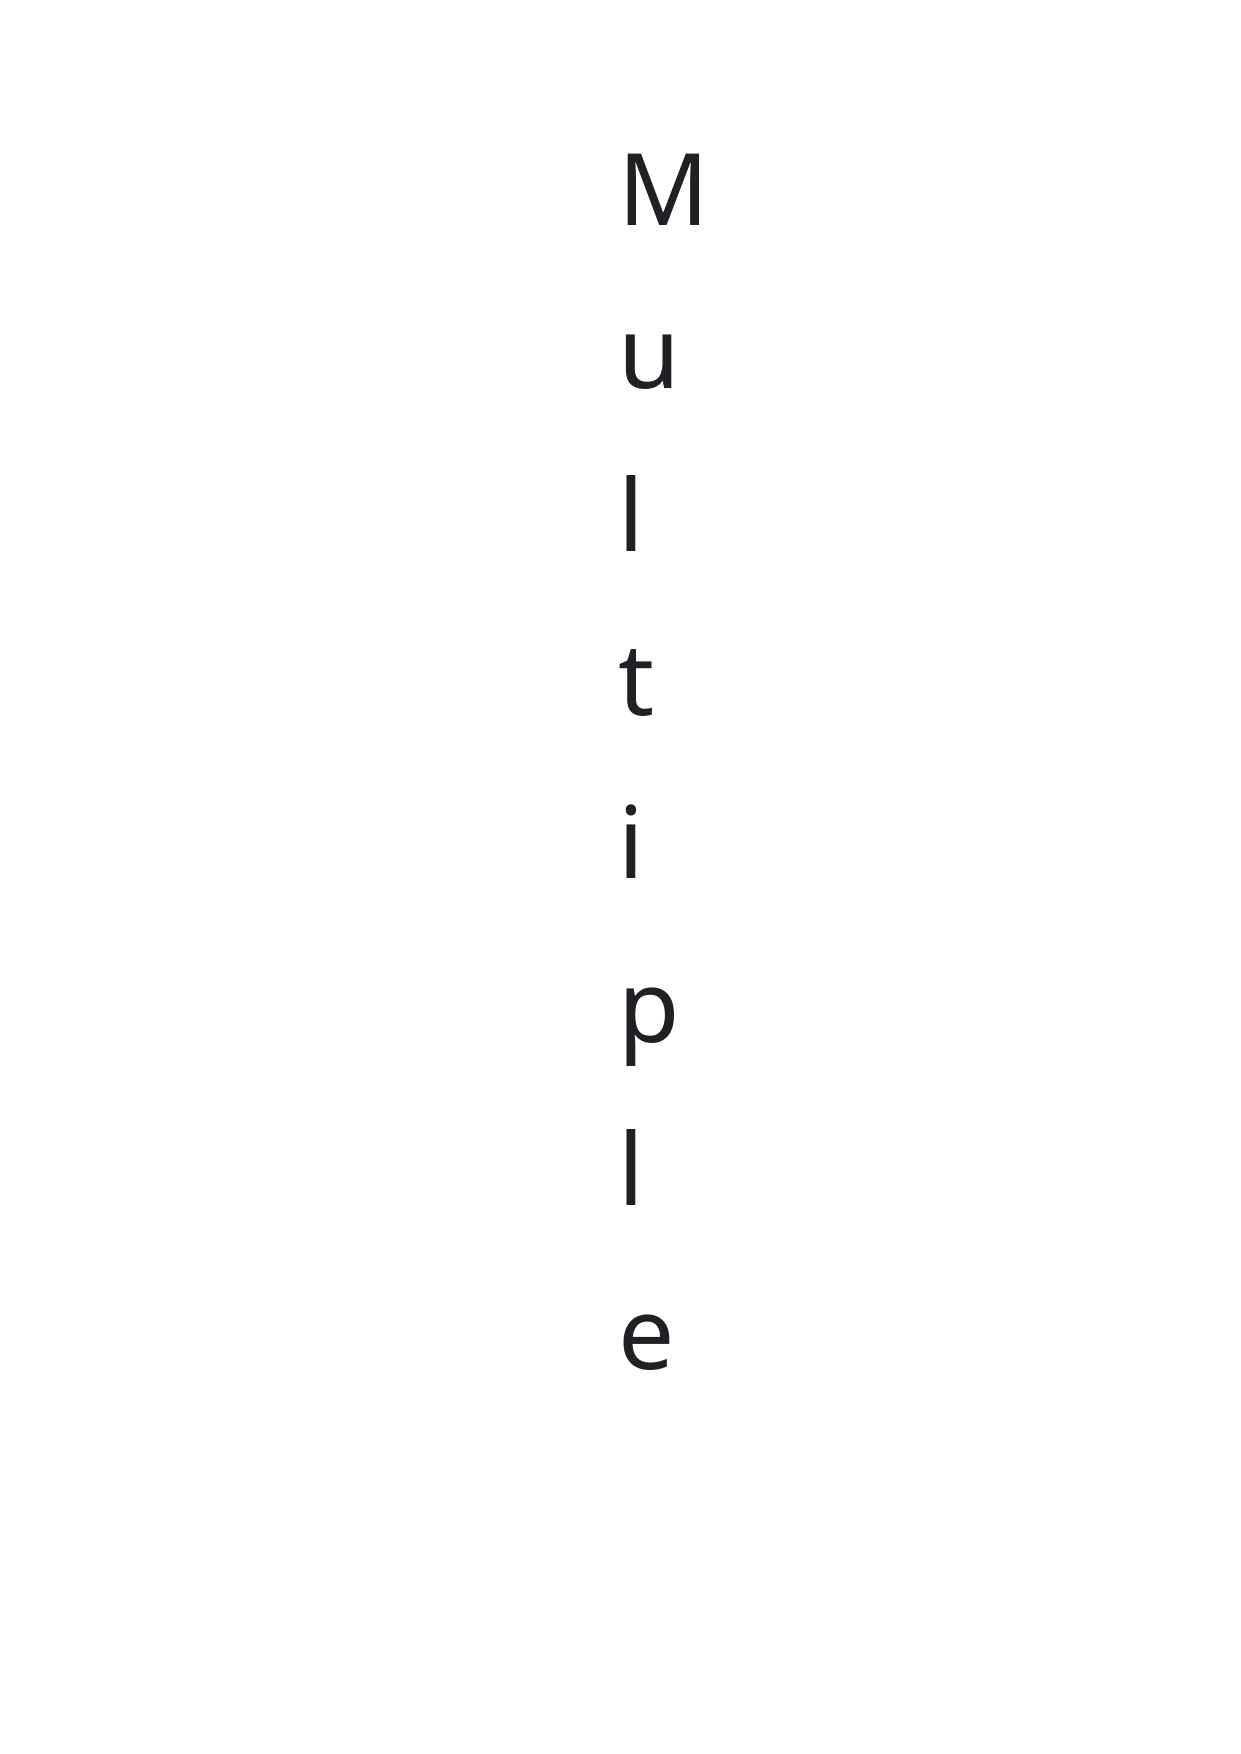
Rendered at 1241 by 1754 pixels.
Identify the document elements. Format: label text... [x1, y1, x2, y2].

subtitle Multiple VPC Networks [618, 118, 622, 1562]
